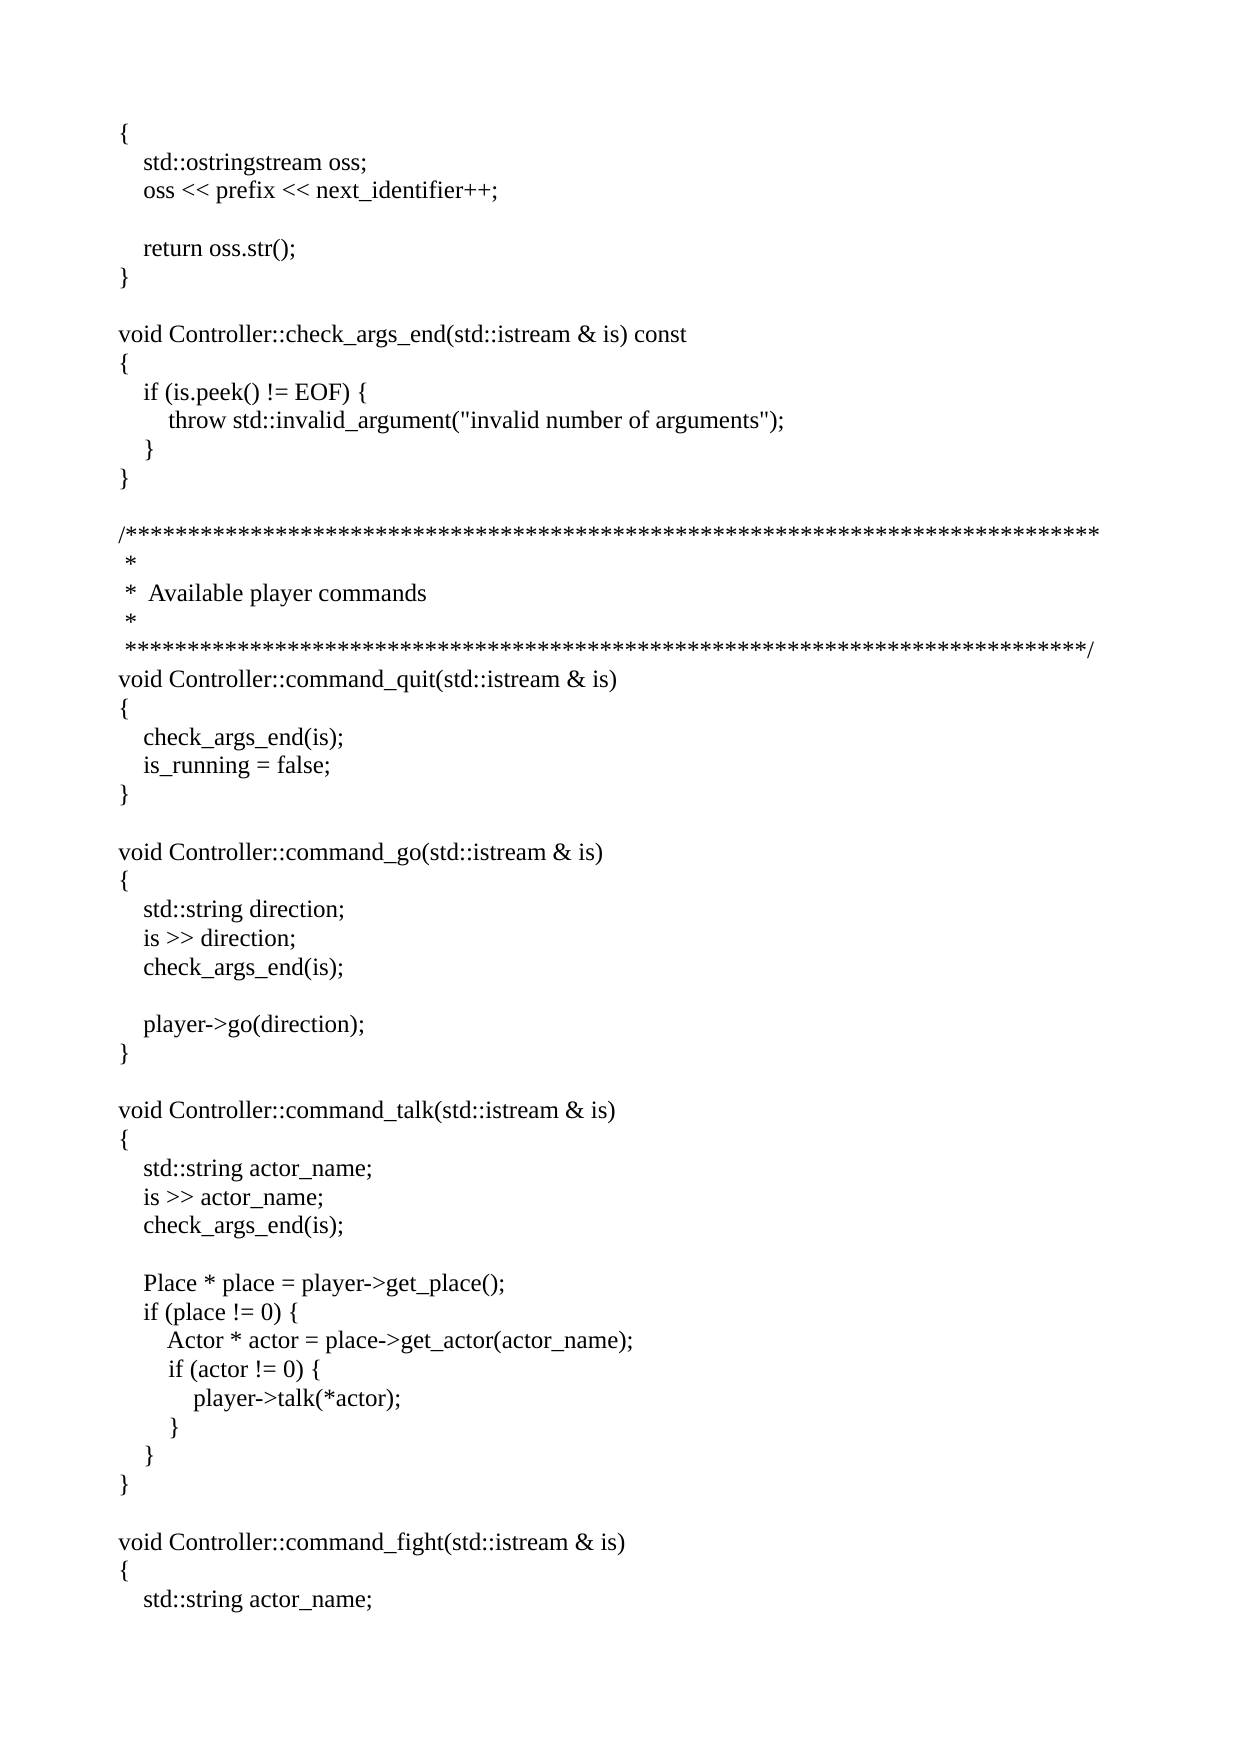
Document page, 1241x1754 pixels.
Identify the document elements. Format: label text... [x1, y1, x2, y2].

text { [118, 1556, 1122, 1584]
text std::ostringstream oss; [118, 147, 1122, 176]
text void Controller::command_talk(std::istream & is) [118, 1096, 1122, 1124]
text { [118, 693, 1122, 722]
text if (place != 0) { [118, 1297, 1122, 1326]
text Place * place = player->get_place(); [118, 1268, 1122, 1297]
text void Controller::check_args_end(std::istream & is) const [118, 319, 1122, 348]
text /****************************************************************************** [118, 521, 1122, 549]
text } [118, 1412, 1122, 1441]
text void Controller::command_go(std::istream & is) [118, 837, 1122, 866]
text std::string actor_name; [118, 1584, 1122, 1613]
text void Controller::command_fight(std::istream & is) [118, 1527, 1122, 1556]
text } [118, 1441, 1122, 1469]
text * [118, 607, 1122, 636]
text is >> direction; [118, 923, 1122, 952]
text oss << prefix << next_identifier++; [118, 176, 1122, 204]
text check_args_end(is); [118, 722, 1122, 751]
text throw std::invalid_argument("invalid number of arguments"); [118, 406, 1122, 434]
text is_running = false; [118, 751, 1122, 779]
text } [118, 1469, 1122, 1498]
text std::string actor_name; [118, 1153, 1122, 1182]
text } [118, 434, 1122, 463]
text player->go(direction); [118, 1009, 1122, 1038]
text } [118, 779, 1122, 808]
text Actor * actor = place->get_actor(actor_name); [118, 1326, 1122, 1354]
text } [118, 262, 1122, 291]
text is >> actor_name; [118, 1182, 1122, 1211]
text } [118, 1038, 1122, 1067]
text { [118, 348, 1122, 377]
text *****************************************************************************/ [118, 636, 1122, 664]
text } [118, 463, 1122, 492]
text { [118, 866, 1122, 894]
text check_args_end(is); [118, 1211, 1122, 1239]
text if (actor != 0) { [118, 1354, 1122, 1383]
text * [118, 549, 1122, 578]
text void Controller::command_quit(std::istream & is) [118, 664, 1122, 693]
text check_args_end(is); [118, 952, 1122, 981]
text { [118, 118, 1122, 147]
text return oss.str(); [118, 233, 1122, 262]
text if (is.peek() != EOF) { [118, 377, 1122, 406]
text * Available player commands [118, 578, 1122, 607]
text { [118, 1124, 1122, 1153]
text std::string direction; [118, 894, 1122, 923]
text player->talk(*actor); [118, 1383, 1122, 1412]
